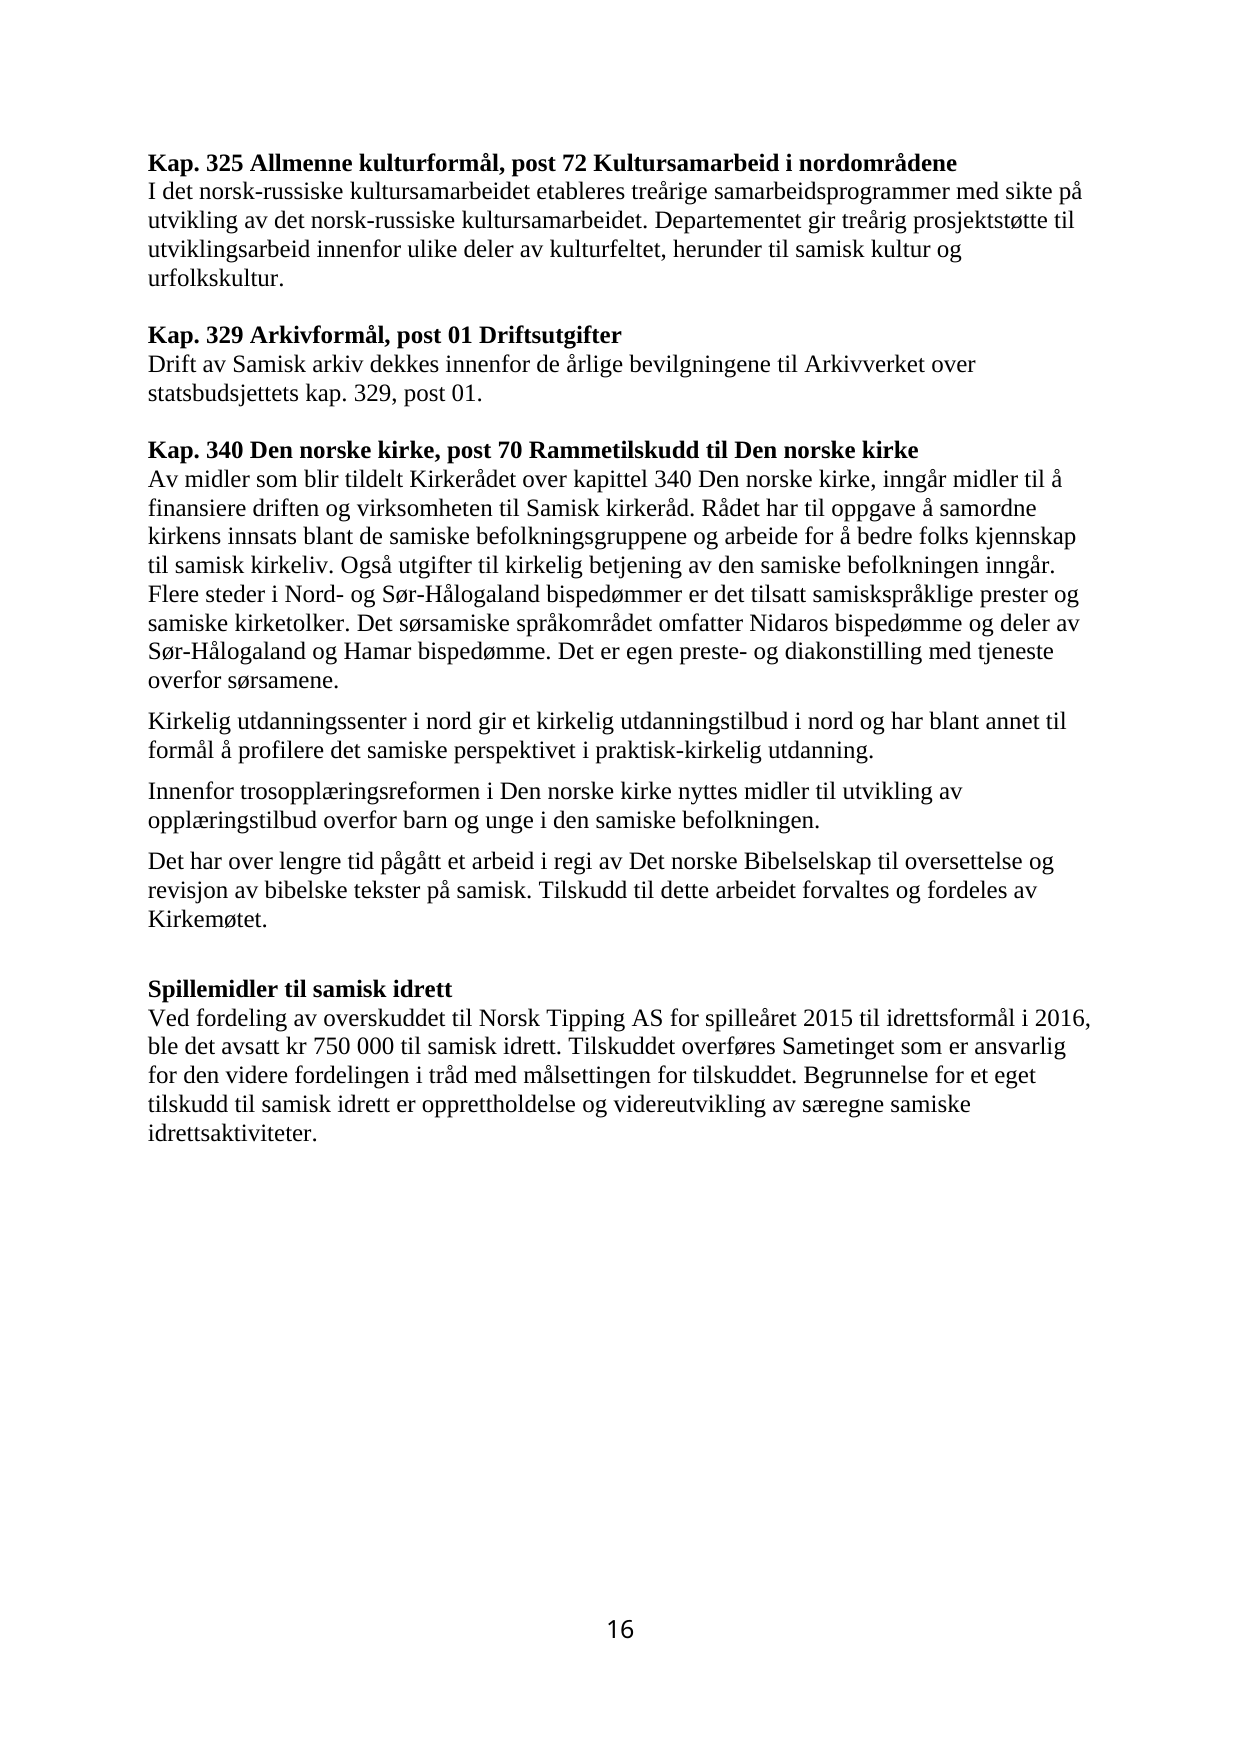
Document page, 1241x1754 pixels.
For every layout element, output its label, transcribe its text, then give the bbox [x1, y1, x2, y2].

text Kap. 329 Arkivformål, post 01 Driftsutgifter Drift av Samisk arkiv dekkes innenfor de årlige bevilgningene til Arkivverket over statsbudsjettets kap. 329, post 01. [148, 320, 1093, 406]
text Kap. 325 Allmenne kulturformål, post 72 Kultursamarbeid i nordområdene I det norsk-russiske kultursamarbeidet etableres treårige samarbeidsprogrammer med sikte på utvikling av det norsk-russiske kultursamarbeidet. Departementet gir treårig prosjektstøtte til utviklingsarbeid innenfor ulike deler av kulturfeltet, herunder til samisk kultur og urfolkskultur. [148, 148, 1093, 291]
text Innenfor trosopplæringsreformen i Den norske kirke nyttes midler til utvikling av opplæringstilbud overfor barn og unge i den samiske befolkningen. [148, 776, 1093, 834]
text Kirkelig utdanningssenter i nord gir et kirkelig utdanningstilbud i nord og har blant annet til formål å profilere det samiske perspektivet i praktisk-kirkelig utdanning. [148, 706, 1093, 764]
text Kap. 340 Den norske kirke, post 70 Rammetilskudd til Den norske kirke Av midler som blir tildelt Kirkerådet over kapittel 340 Den norske kirke, inngår midler til å finansiere driften og virksomheten til Samisk kirkeråd. Rådet har til oppgave å samordne kirkens innsats blant de samiske befolkningsgruppene og arbeide for å bedre folks kjennskap til samisk kirkeliv. Også utgifter til kirkelig betjening av den samiske befolkningen inngår. Flere steder i Nord- og Sør-Hålogaland bispedømmer er det tilsatt samiskspråklige prester og samiske kirketolker. Det sørsamiske språkområdet omfatter Nidaros bispedømme og deler av Sør-Hålogaland og Hamar bispedømme. Det er egen preste- og diakonstilling med tjeneste overfor sørsamene. [148, 435, 1093, 694]
text Det har over lengre tid pågått et arbeid i regi av Det norske Bibelselskap til oversettelse og revisjon av bibelske tekster på samisk. Tilskudd til dette arbeidet forvaltes og fordeles av Kirkemøtet. [148, 846, 1093, 933]
text Spillemidler til samisk idrett Ved fordeling av overskuddet til Norsk Tipping AS for spilleåret 2015 til idrettsformål i 2016, ble det avsatt kr 750 000 til samisk idrett. Tilskuddet overføres Sametinget som er ansvarlig for den videre fordelingen i tråd med målsettingen for tilskuddet. Begrunnelse for et eget tilskudd til samisk idrett er opprettholdelse og videreutvikling av særegne samiske idrettsaktiviteter. [148, 974, 1093, 1146]
